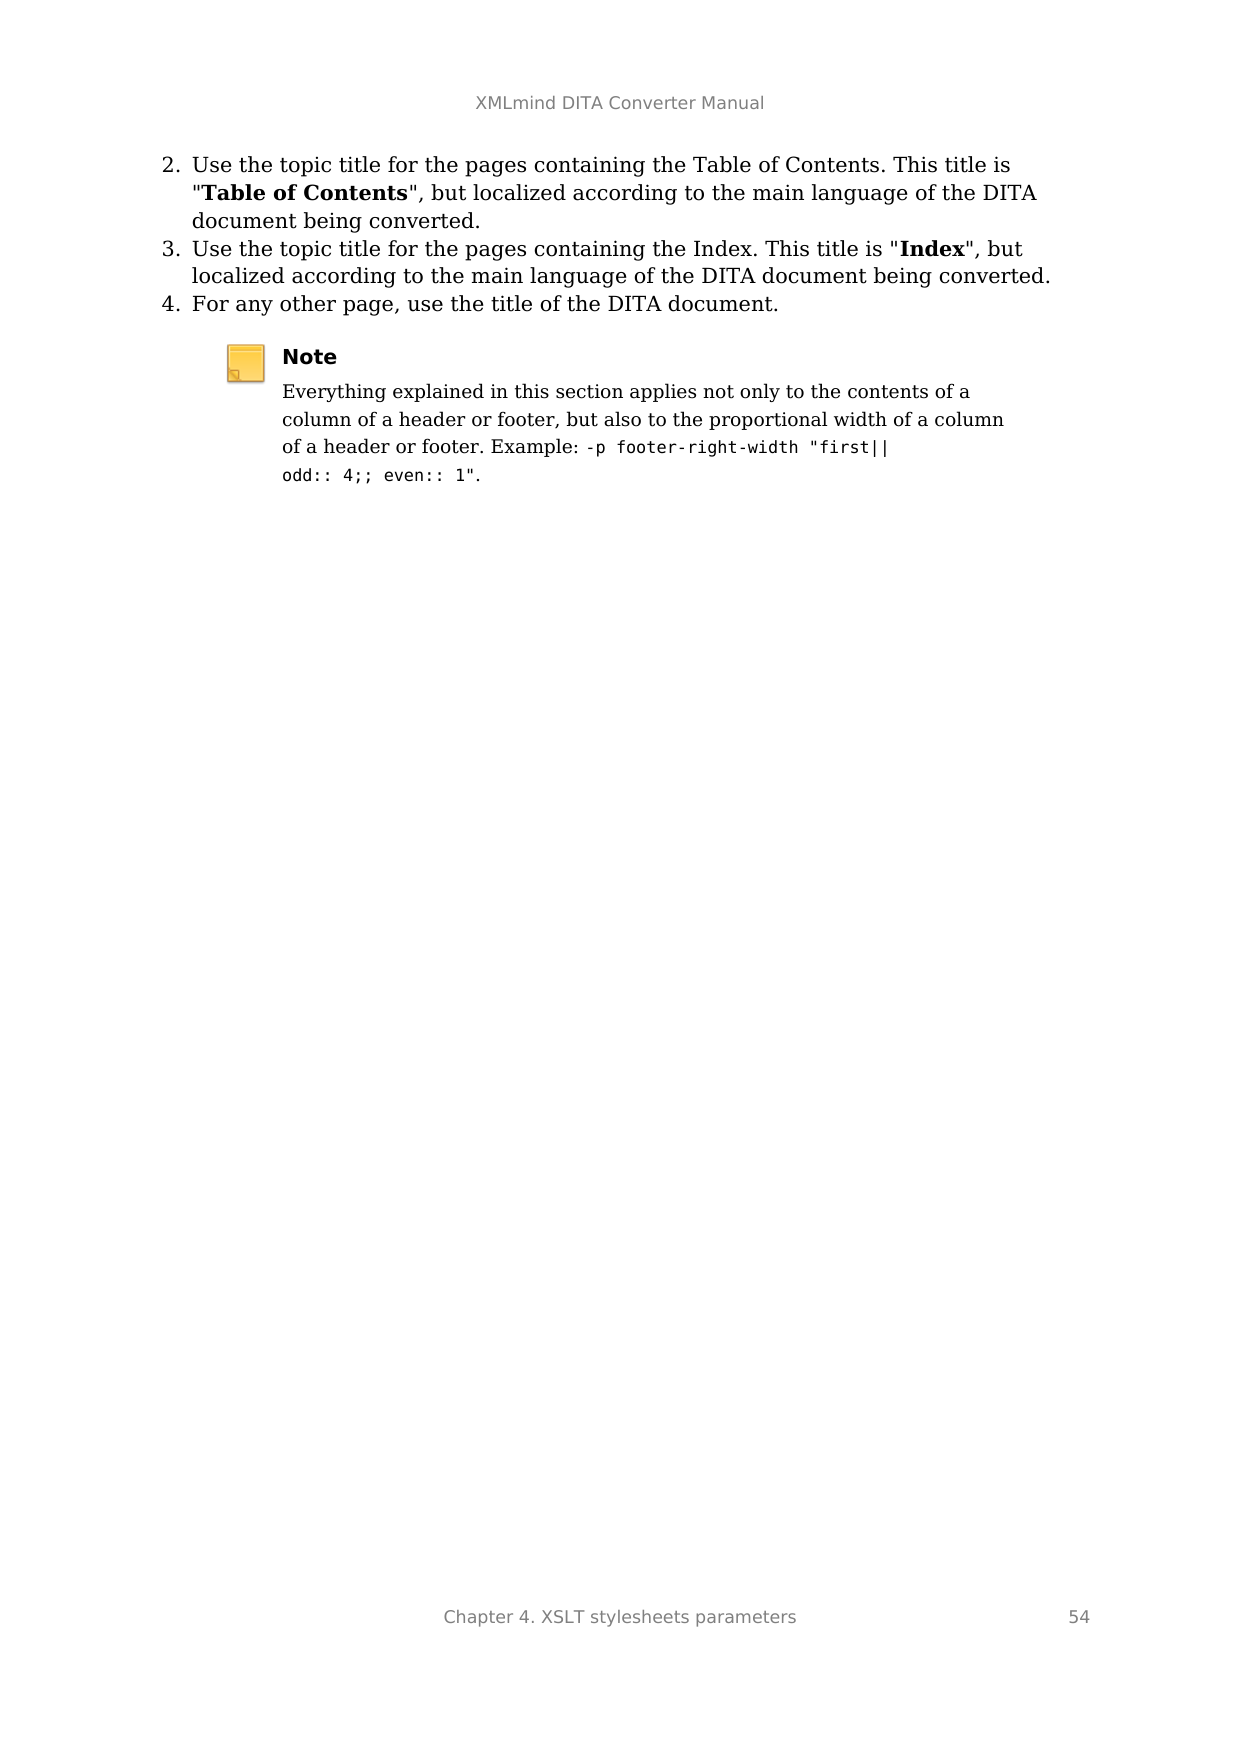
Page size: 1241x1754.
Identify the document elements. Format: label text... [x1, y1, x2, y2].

table_header Note Everything explained in this section applies not only to the contents of a column of a header or footer, but also to the proportional width of a column of a header or footer. Example: -p footer-right-width "first||odd:: 4;; even:: 1". [282, 344, 1015, 486]
table_header [225, 344, 282, 486]
list For any other page, use the title of the DITA document. [150, 288, 1090, 316]
picture [225, 343, 267, 386]
list Use the topic title for the pages containing the Table of Contents. This title is "Table of Contents", but localized according to the main language of the DITA document being converted. [150, 150, 1090, 233]
list Use the topic title for the pages containing the Index. This title is "Index", but localized according to the main language of the DITA document being converted. [150, 233, 1090, 288]
